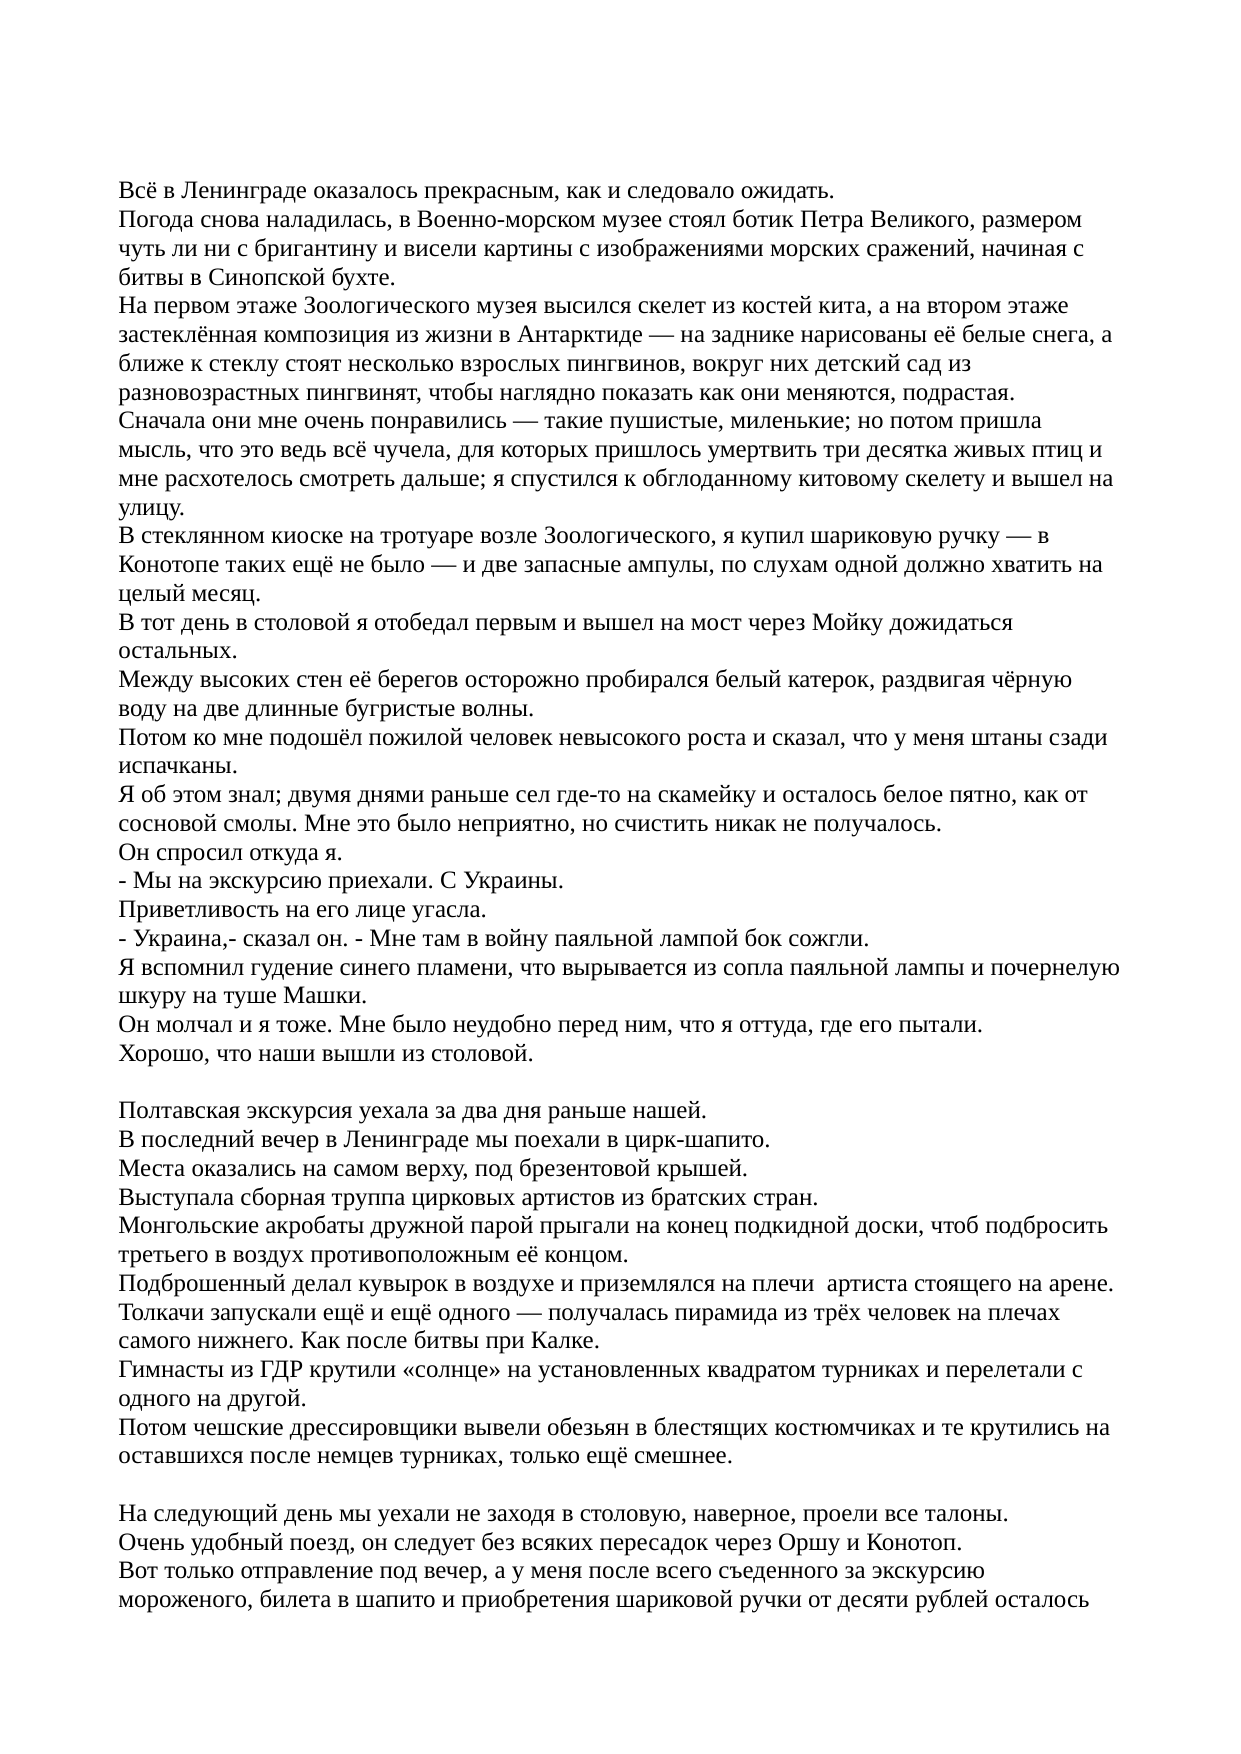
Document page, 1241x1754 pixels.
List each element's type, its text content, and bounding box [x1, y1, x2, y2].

text На первом этаже Зоологического музея высился скелет из костей кита, а на втором этаже застеклённая композиция из жизни в Антарктиде — на заднике нарисованы её белые снега, а ближе к стеклу стоят несколько взрослых пингвинов, вокруг них детский сад из разновозрастных пингвинят, чтобы наглядно показать как они меняются, подрастая. [118, 291, 1122, 406]
text Между высоких стен её берегов осторожно пробирался белый катерок, раздвигая чёрную воду на две длинные бугристые волны. [118, 664, 1122, 722]
text Монгольские акробаты дружной парой прыгали на конец подкидной доски, чтоб подбросить третьего в воздух противоположным её концом. [118, 1211, 1122, 1268]
text На следующий день мы уехали не заходя в столовую, наверное, проели все талоны. [118, 1498, 1122, 1527]
text В тот день в столовой я отобедал первым и вышел на мост через Мойку дожидаться остальных. [118, 607, 1122, 664]
text Подброшенный делал кувырок в воздухе и приземлялся на плечи артиста стоящего на арене. [118, 1268, 1122, 1297]
text Очень удобный поезд, он следует без всяких пересадок через Оршу и Конотоп. [118, 1527, 1122, 1556]
text Приветливость на его лице угасла. [118, 894, 1122, 923]
text Хорошо, что наши вышли из столовой. [118, 1038, 1122, 1067]
text Потом чешские дрессировщики вывели обезьян в блестящих костюмчиках и те крутились на оставшихся после немцев турниках, только ещё смешнее. [118, 1412, 1122, 1469]
text Сначала они мне очень понравились — такие пушистые, миленькие; но потом пришла мысль, что это ведь всё чучела, для которых пришлось умертвить три десятка живых птиц и мне расхотелось смотреть дальше; я спустился к обглоданному китовому скелету и вышел на улицу. [118, 406, 1122, 521]
text Он спросил откуда я. [118, 837, 1122, 866]
text Я вспомнил гудение синего пламени, что вырывается из сопла паяльной лампы и почернелую шкуру на туше Машки. [118, 952, 1122, 1009]
text Толкачи запускали ещё и ещё одного — получалась пирамида из трёх человек на плечах самого нижнего. Как после битвы при Калке. [118, 1297, 1122, 1354]
text Он молчал и я тоже. Мне было неудобно перед ним, что я оттуда, где его пытали. [118, 1009, 1122, 1038]
text Потом ко мне подошёл пожилой человек невысокого роста и сказал, что у меня штаны сзади испачканы. [118, 722, 1122, 779]
text Вот только отправление под вечер, а у меня после всего съеденного за экскурсию мороженого, билета в шапито и приобретения шариковой ручки от десяти рублей осталось [118, 1556, 1122, 1613]
text Места оказались на самом верху, под брезентовой крышей. [118, 1153, 1122, 1182]
text В последний вечер в Ленинграде мы поехали в цирк-шапито. [118, 1124, 1122, 1153]
text - Мы на экскурсию приехали. С Украины. [118, 866, 1122, 894]
text Всё в Ленинграде оказалось прекрасным, как и следовало ожидать. [118, 176, 1122, 204]
text Погода снова наладилась, в Военно-морском музее стоял ботик Петра Великого, размером чуть ли ни с бригантину и висели картины с изображениями морских сражений, начиная с битвы в Синопской бухте. [118, 204, 1122, 291]
text Выступала сборная труппа цирковых артистов из братских стран. [118, 1182, 1122, 1211]
text Полтавская экскурсия уехала за два дня раньше нашей. [118, 1096, 1122, 1124]
text - Украина,- сказал он. - Мне там в войну паяльной лампой бок сожгли. [118, 923, 1122, 952]
text Гимнасты из ГДР крутили «солнце» на установленных квадратом турниках и перелетали с одного на другой. [118, 1354, 1122, 1412]
text Я об этом знал; двумя днями раньше сел где-то на скамейку и осталось белое пятно, как от сосновой смолы. Мне это было неприятно, но счистить никак не получалось. [118, 779, 1122, 837]
text В стеклянном киоске на тротуаре возле Зоологического, я купил шариковую ручку — в Конотопе таких ещё не было — и две запасные ампулы, по слухам одной должно хватить на целый месяц. [118, 521, 1122, 607]
